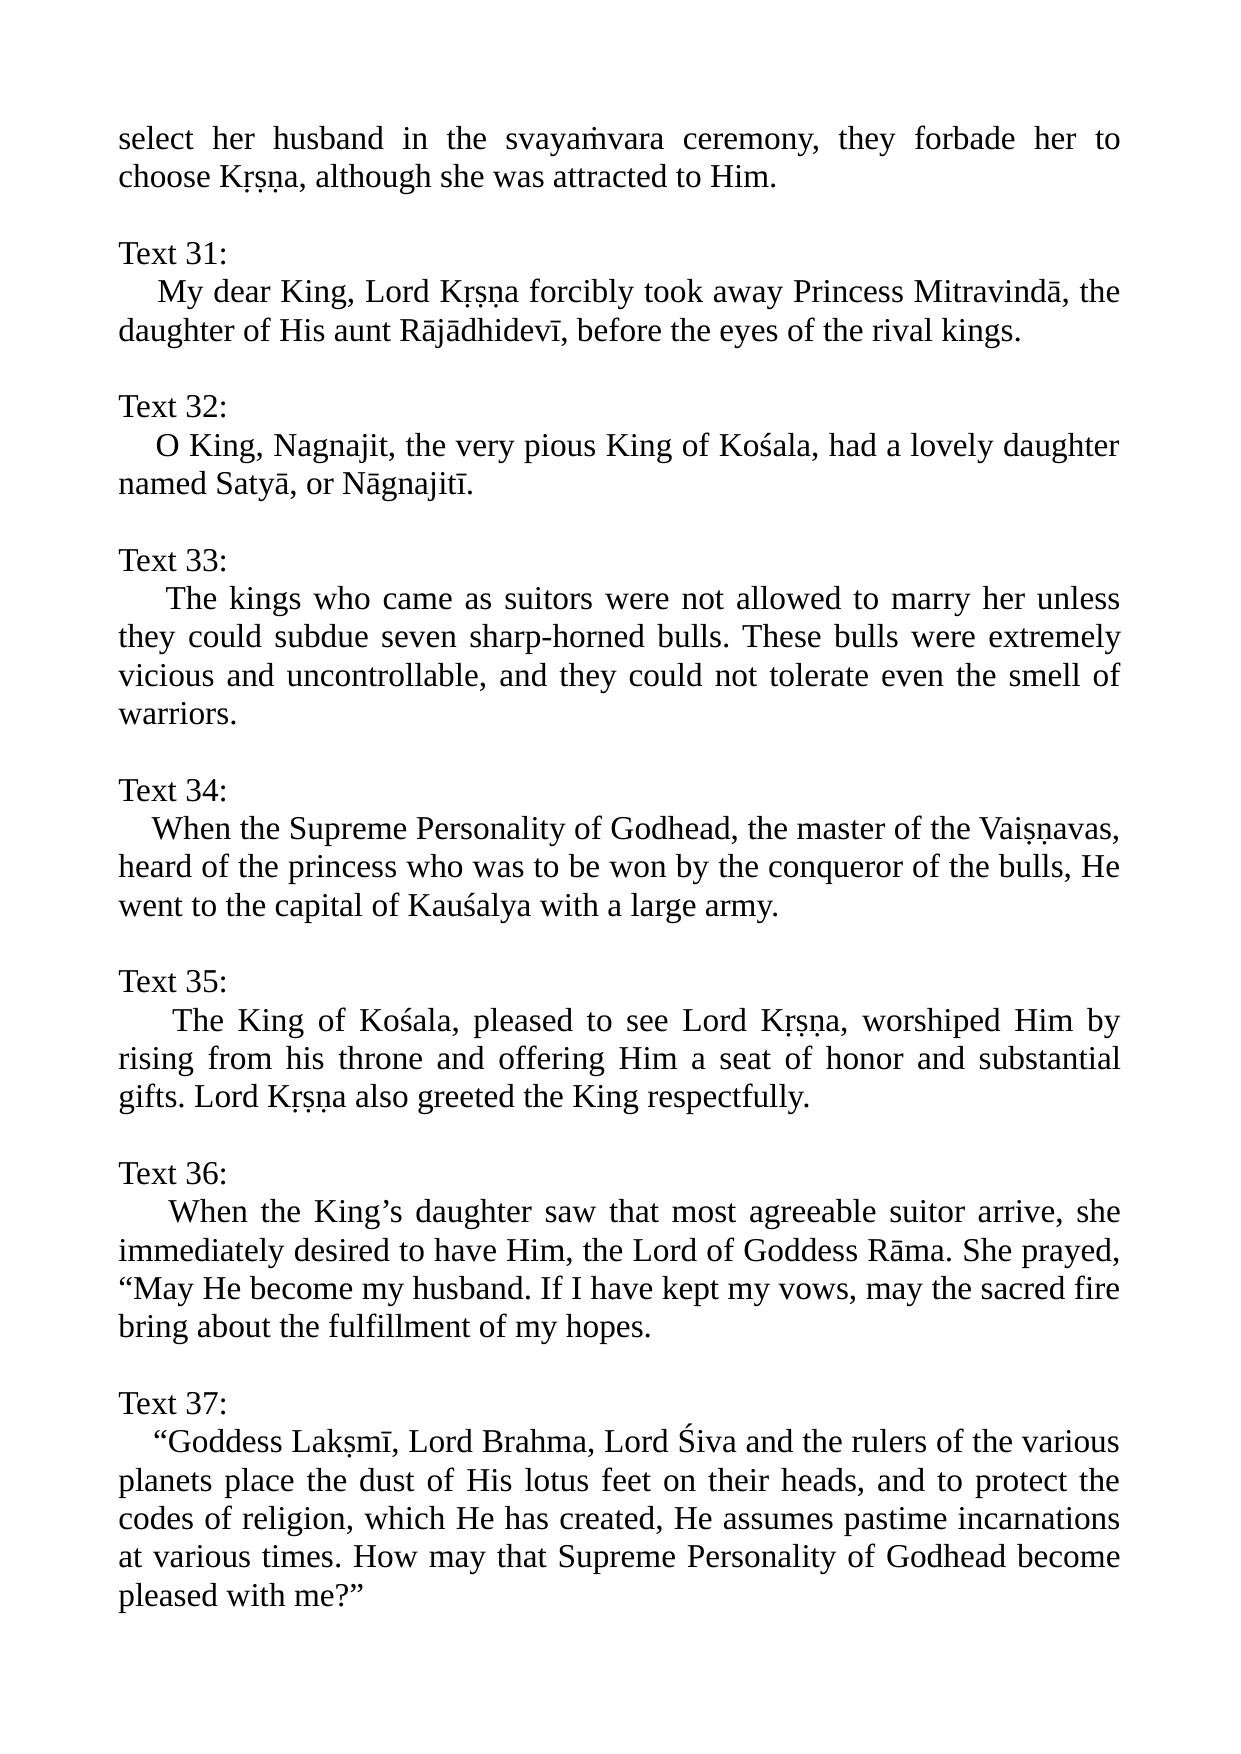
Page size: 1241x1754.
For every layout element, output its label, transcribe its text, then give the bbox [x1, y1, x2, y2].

text Text 34: [118, 770, 1122, 808]
text Text 36: [118, 1153, 1122, 1191]
text Text 35: [118, 961, 1122, 1000]
text The King of Kośala, pleased to see Lord Kṛṣṇa, worshiped Him by rising from his throne and offering Him a seat of honor and substantial gifts. Lord Kṛṣṇa also greeted the King respectfully. [118, 1000, 1122, 1115]
text Text 32: [118, 386, 1122, 425]
text The kings who came as suitors were not allowed to marry her unless they could subdue seven sharp-horned bulls. These bulls were extremely vicious and uncontrollable, and they could not tolerate even the smell of warriors. [118, 578, 1122, 731]
text Text 33: [118, 540, 1122, 578]
text When the King’s daughter saw that most agreeable suitor arrive, she immediately desired to have Him, the Lord of Goddess Rāma. She prayed, “May He become my husband. If I have kept my vows, may the sacred fire bring about the fulfillment of my hopes. [118, 1191, 1122, 1345]
text Text 37: [118, 1383, 1122, 1421]
text select her husband in the svayaṁvara ceremony, they forbade her to choose Kṛṣṇa, although she was attracted to Him. [118, 118, 1122, 195]
text “Goddess Lakṣmī, Lord Brahma, Lord Śiva and the rulers of the various planets place the dust of His lotus feet on their heads, and to protect the codes of religion, which He has created, He assumes pastime incarnations at various times. How may that Supreme Personality of Godhead become pleased with me?” [118, 1421, 1122, 1613]
text O King, Nagnajit, the very pious King of Kośala, had a lovely daughter named Satyā, or Nāgnajitī. [118, 425, 1122, 501]
text Text 31: [118, 233, 1122, 271]
text My dear King, Lord Kṛṣṇa forcibly took away Princess Mitravindā, the daughter of His aunt Rājādhidevī, before the eyes of the rival kings. [118, 271, 1122, 348]
text When the Supreme Personality of Godhead, the master of the Vaiṣṇavas, heard of the princess who was to be won by the conqueror of the bulls, He went to the capital of Kauśalya with a large army. [118, 808, 1122, 923]
